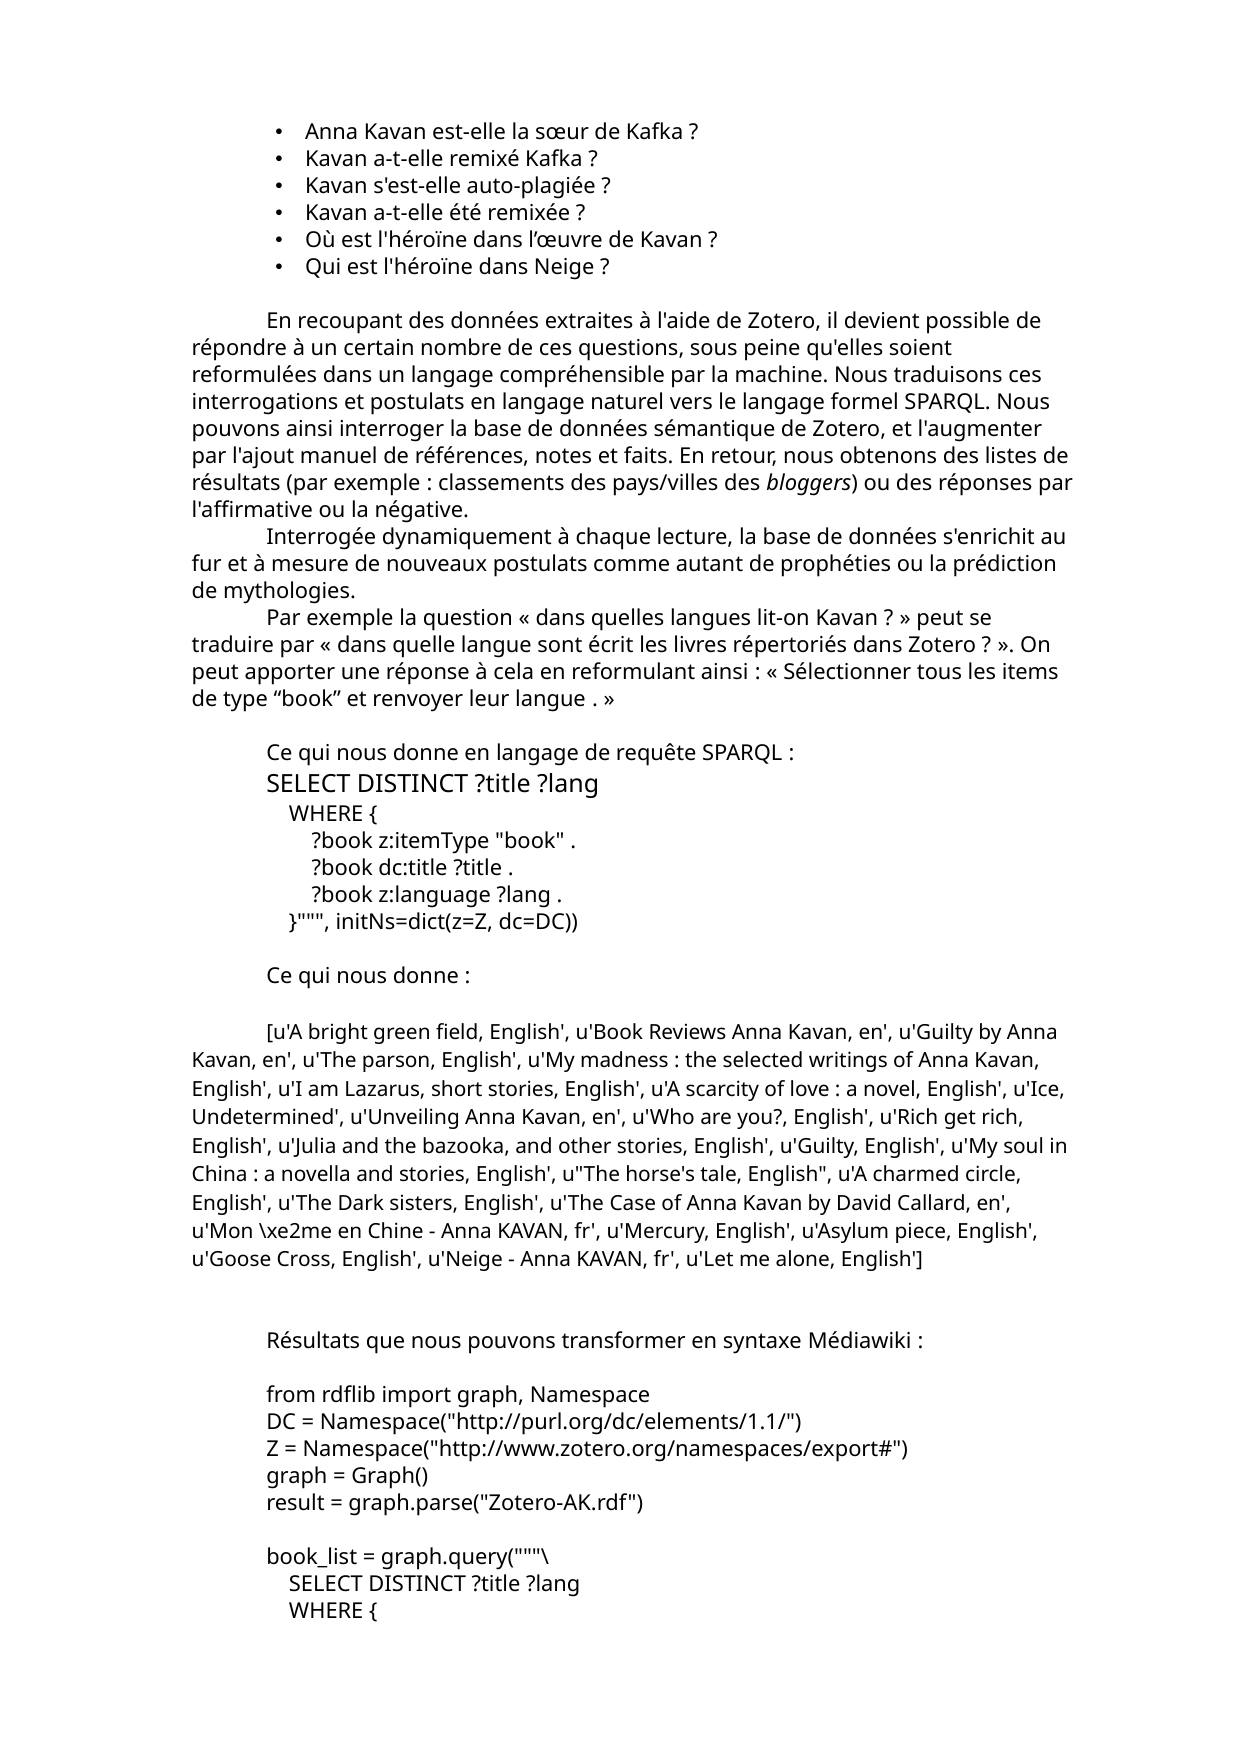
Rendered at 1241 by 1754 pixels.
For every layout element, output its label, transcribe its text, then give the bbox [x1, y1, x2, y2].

list Kavan a-t-elle été remixée ? [255, 199, 1075, 226]
text Ce qui nous donne : [191, 962, 1075, 988]
list Kavan s'est-elle auto-plagiée ? [255, 172, 1075, 199]
text graph = Graph() [191, 1462, 1075, 1489]
list Kavan a-t-elle remixé Kafka ? [255, 145, 1075, 172]
text ?book z:language ?lang . [191, 881, 1075, 908]
text Interrogée dynamiquement à chaque lecture, la base de données s'enrichit au fur et à mesure de nouveaux postulats comme autant de prophéties ou la prédiction de mythologies. [191, 523, 1075, 604]
text [u'A bright green field, English', u'Book Reviews Anna Kavan, en', u'Guilty by Anna Kavan, en', u'The parson, English', u'My madness : the selected writings of Anna Kavan, English', u'I am Lazarus, short stories, English', u'A scarcity of love : a novel, English', u'Ice, Undetermined', u'Unveiling Anna Kavan, en', u'Who are you?, English', u'Rich get rich, English', u'Julia and the bazooka, and other stories, English', u'Guilty, English', u'My soul in China : a novella and stories, English', u"The horse's tale, English", u'A charmed circle, English', u'The Dark sisters, English', u'The Case of Anna Kavan by David Callard, en', u'Mon \xe2me en Chine - Anna KAVAN, fr', u'Mercury, English', u'Asylum piece, English', u'Goose Cross, English', u'Neige - Anna KAVAN, fr', u'Let me alone, English'] [191, 1017, 1075, 1273]
text Résultats que nous pouvons transformer en syntaxe Médiawiki : [191, 1327, 1075, 1354]
text ?book z:itemType "book" . [191, 827, 1075, 854]
text result = graph.parse("Zotero-AK.rdf") [191, 1489, 1075, 1516]
text from rdflib import graph, Namespace [191, 1381, 1075, 1408]
text ?book dc:title ?title . [191, 854, 1075, 881]
list Anna Kavan est-elle la sœur de Kafka ? [255, 118, 1075, 145]
text Z = Namespace("http://www.zotero.org/namespaces/export#") [191, 1435, 1075, 1462]
text SELECT DISTINCT ?title ?lang [191, 766, 1075, 800]
text Par exemple la question « dans quelles langues lit-on Kavan ? » peut se traduire par « dans quelle langue sont écrit les livres répertoriés dans Zotero ? ». On peut apporter une réponse à cela en reformulant ainsi : « Sélectionner tous les items de type “book” et renvoyer leur langue . » [191, 604, 1075, 712]
text }""", initNs=dict(z=Z, dc=DC)) [191, 908, 1075, 934]
text Ce qui nous donne en langage de requête SPARQL : [191, 739, 1075, 766]
list Où est l'héroïne dans l’œuvre de Kavan ? [255, 226, 1075, 253]
text En recoupant des données extraites à l'aide de Zotero, il devient possible de répondre à un certain nombre de ces questions, sous peine qu'elles soient reformulées dans un langage compréhensible par la machine. Nous traduisons ces interrogations et postulats en langage naturel vers le langage formel SPARQL. Nous pouvons ainsi interroger la base de données sémantique de Zotero, et l'augmenter par l'ajout manuel de références, notes et faits. En retour, nous obtenons des listes de résultats (par exemple : classements des pays/villes des bloggers) ou des réponses par l'affirmative ou la négative. [191, 307, 1075, 523]
text WHERE { [191, 1597, 1075, 1624]
list Qui est l'héroïne dans Neige ? [255, 253, 1075, 280]
text DC = Namespace("http://purl.org/dc/elements/1.1/") [191, 1408, 1075, 1435]
text WHERE { [191, 800, 1075, 827]
text SELECT DISTINCT ?title ?lang [191, 1570, 1075, 1597]
text book_list = graph.query("""\ [191, 1543, 1075, 1570]
